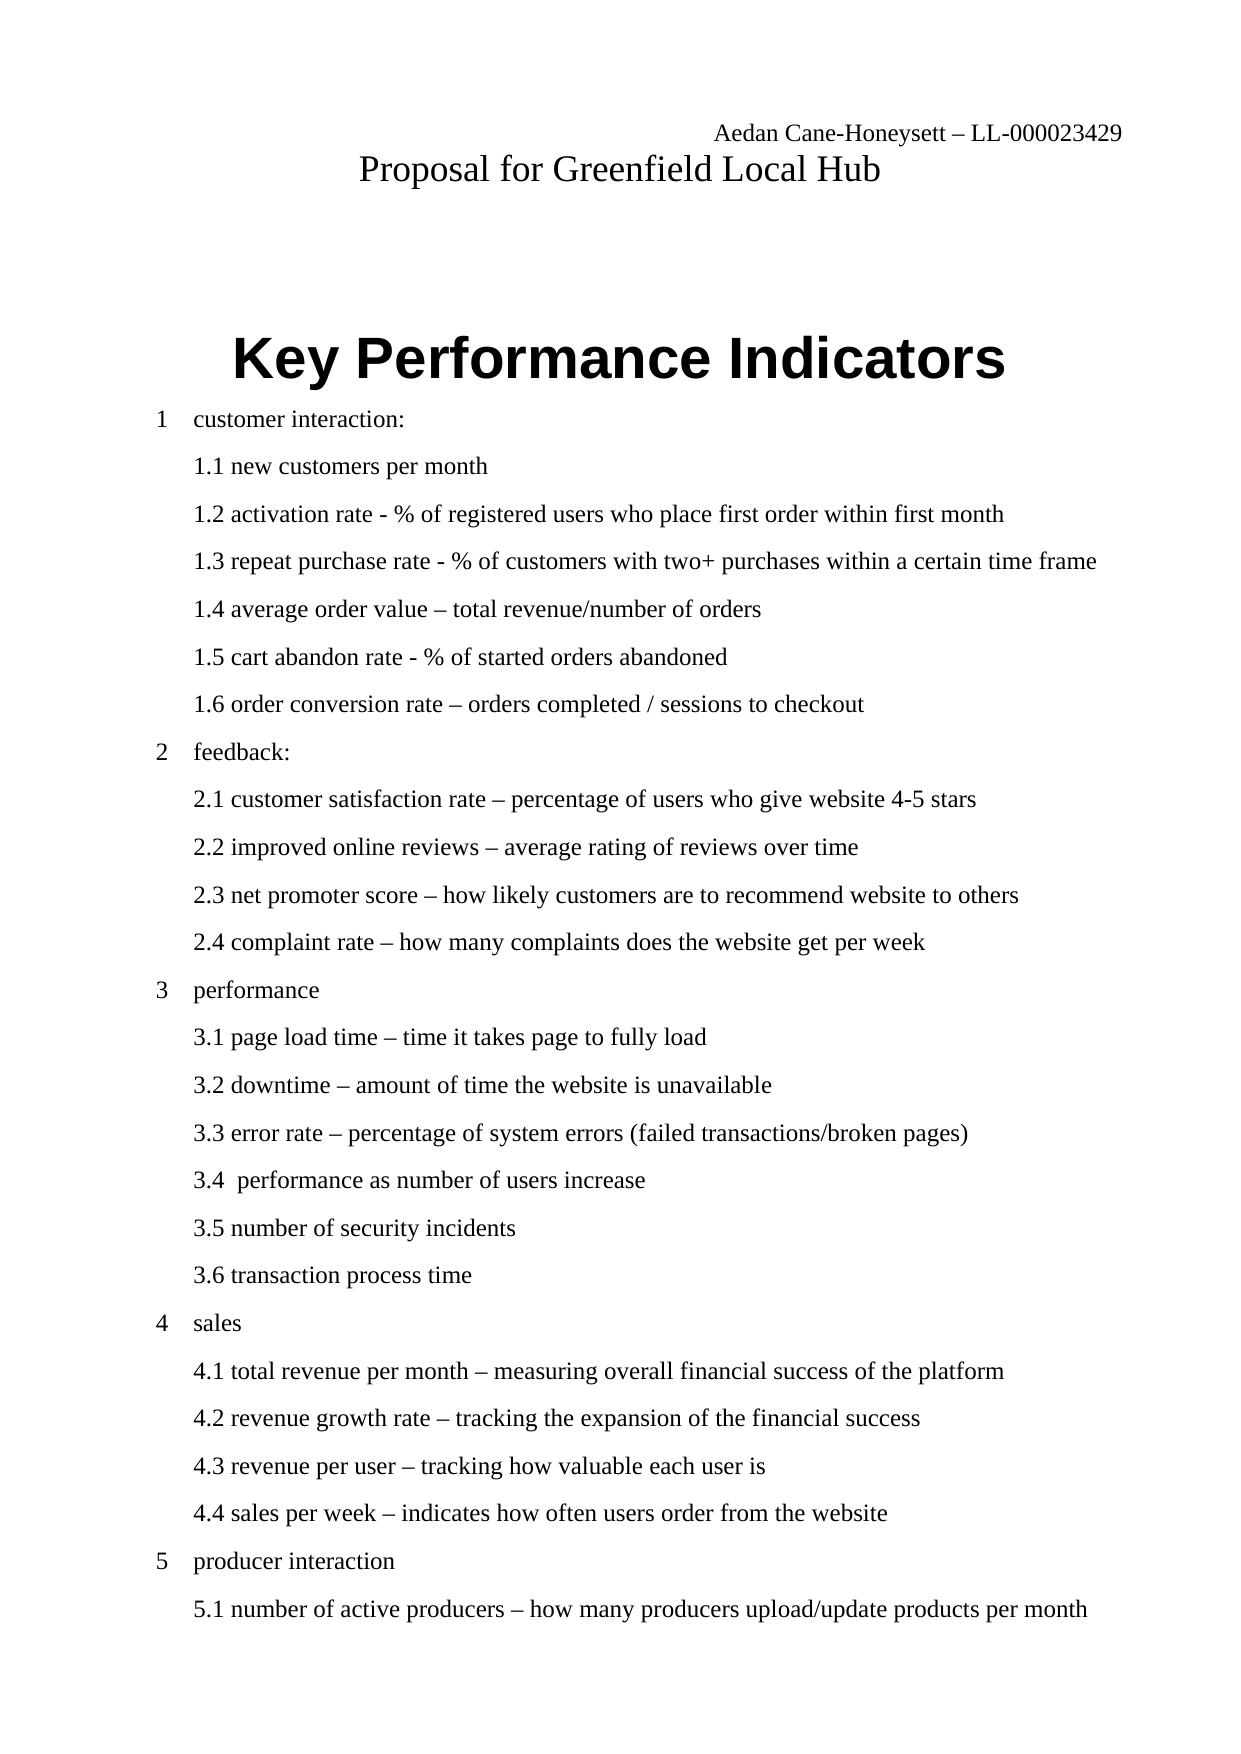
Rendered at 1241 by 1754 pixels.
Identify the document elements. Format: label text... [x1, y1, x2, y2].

list error rate – percentage of system errors (failed transactions/broken pages) [193, 1118, 1122, 1146]
list revenue growth rate – tracking the expansion of the financial success [193, 1403, 1122, 1432]
list number of security incidents [193, 1213, 1122, 1242]
list transaction process time [193, 1261, 1122, 1289]
list page load time – time it takes page to fully load [193, 1022, 1122, 1051]
list downtime – amount of time the website is unavailable [193, 1070, 1122, 1099]
list number of active producers – how many producers upload/update products per month [193, 1594, 1122, 1622]
list improved online reviews – average rating of reviews over time [193, 832, 1122, 861]
list sales per week – indicates how often users order from the website [193, 1498, 1122, 1527]
list customer interaction: [156, 404, 1122, 432]
list performance as number of users increase [193, 1165, 1122, 1194]
list cart abandon rate - % of started orders abandoned [193, 642, 1122, 670]
list revenue per user – tracking how valuable each user is [193, 1451, 1122, 1480]
list performance [156, 975, 1122, 1004]
list order conversion rate – orders completed / sessions to checkout [193, 689, 1122, 718]
list feedback: [156, 737, 1122, 766]
list complaint rate – how many complaints does the website get per week [193, 927, 1122, 956]
list customer satisfaction rate – percentage of users who give website 4-5 stars [193, 784, 1122, 813]
list producer interaction [156, 1546, 1122, 1575]
list activation rate - % of registered users who place first order within first month [193, 499, 1122, 528]
title Key Performance Indicators [118, 324, 1122, 391]
list net promoter score – how likely customers are to recommend website to others [193, 880, 1122, 908]
list repeat purchase rate - % of customers with two+ purchases within a certain time frame [193, 546, 1122, 575]
list total revenue per month – measuring overall financial success of the platform [193, 1356, 1122, 1384]
list average order value – total revenue/number of orders [193, 594, 1122, 623]
list sales [156, 1308, 1122, 1337]
list new customers per month [193, 451, 1122, 480]
